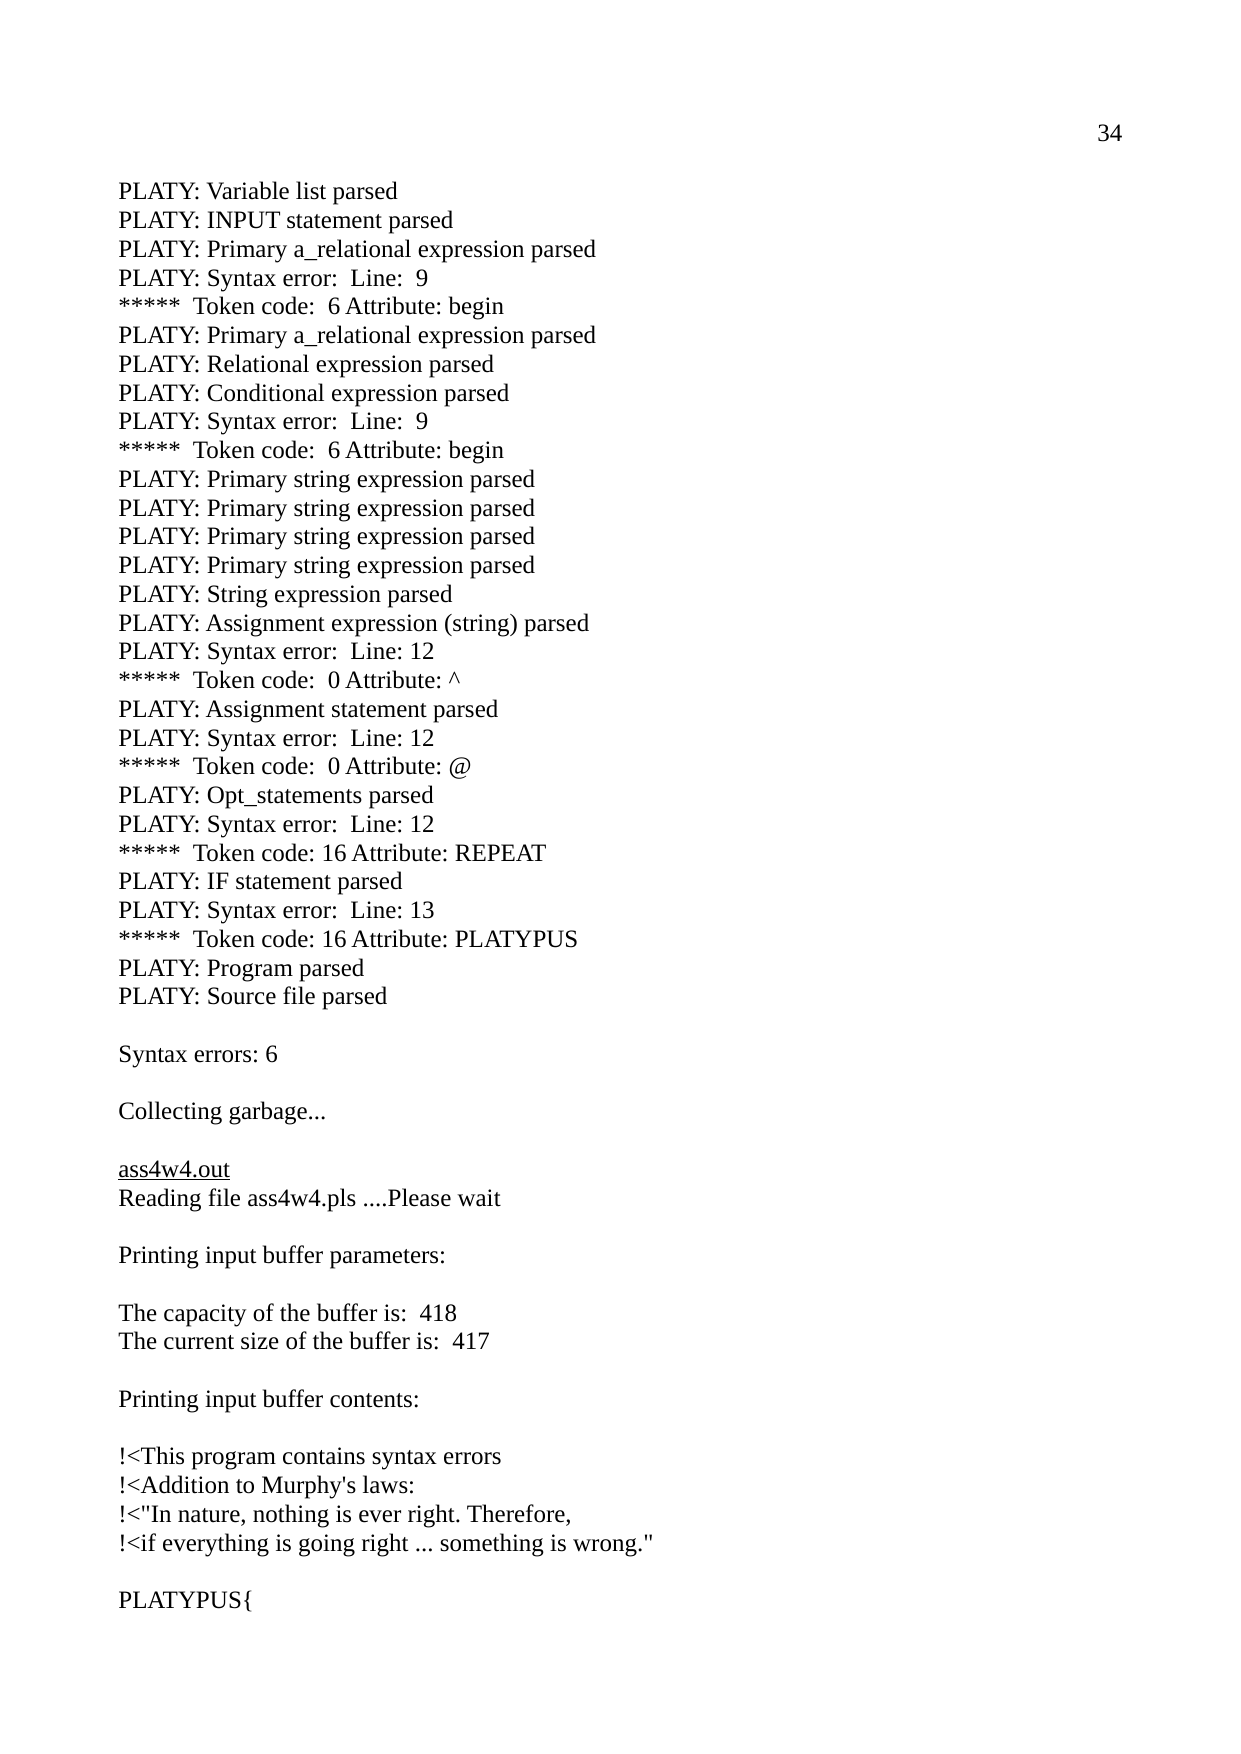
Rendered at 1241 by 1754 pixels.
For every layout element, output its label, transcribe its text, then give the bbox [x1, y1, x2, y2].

text PLATY: INPUT statement parsed [118, 205, 1122, 234]
text The current size of the buffer is: 417 [118, 1326, 1122, 1355]
text ***** Token code: 0 Attribute: ^ [118, 665, 1122, 694]
text ***** Token code: 6 Attribute: begin [118, 435, 1122, 464]
text PLATY: Relational expression parsed [118, 349, 1122, 378]
text PLATY: IF statement parsed [118, 866, 1122, 895]
text !<"In nature, nothing is ever right. Therefore, [118, 1499, 1122, 1528]
text ***** Token code: 16 Attribute: REPEAT [118, 838, 1122, 866]
text The capacity of the buffer is: 418 [118, 1298, 1122, 1326]
text Syntax errors: 6 [118, 1039, 1122, 1068]
text PLATY: Syntax error: Line: 13 [118, 895, 1122, 924]
text PLATY: Primary a_relational expression parsed [118, 320, 1122, 349]
text PLATY: Conditional expression parsed [118, 378, 1122, 406]
text PLATY: Syntax error: Line: 9 [118, 263, 1122, 291]
text PLATY: Syntax error: Line: 9 [118, 406, 1122, 435]
text Reading file ass4w4.pls ....Please wait [118, 1183, 1122, 1211]
text PLATY: String expression parsed [118, 579, 1122, 608]
text ass4w4.out [118, 1154, 1122, 1183]
text ***** Token code: 6 Attribute: begin [118, 291, 1122, 320]
text ***** Token code: 0 Attribute: @ [118, 751, 1122, 780]
text !<This program contains syntax errors [118, 1441, 1122, 1470]
text PLATY: Syntax error: Line: 12 [118, 723, 1122, 751]
text PLATY: Primary a_relational expression parsed [118, 234, 1122, 263]
text ***** Token code: 16 Attribute: PLATYPUS [118, 924, 1122, 953]
text Collecting garbage... [118, 1096, 1122, 1125]
text !<if everything is going right ... something is wrong." [118, 1528, 1122, 1556]
text Printing input buffer parameters: [118, 1240, 1122, 1269]
text PLATY: Primary string expression parsed [118, 550, 1122, 579]
text Printing input buffer contents: [118, 1384, 1122, 1413]
text PLATY: Opt_statements parsed [118, 780, 1122, 809]
text PLATY: Variable list parsed [118, 176, 1122, 205]
text PLATY: Primary string expression parsed [118, 521, 1122, 550]
text !<Addition to Murphy's laws: [118, 1470, 1122, 1499]
text PLATY: Assignment statement parsed [118, 694, 1122, 723]
text PLATY: Syntax error: Line: 12 [118, 636, 1122, 665]
text PLATY: Assignment expression (string) parsed [118, 608, 1122, 636]
text PLATYPUS{ [118, 1585, 1122, 1614]
text PLATY: Primary string expression parsed [118, 493, 1122, 521]
text PLATY: Syntax error: Line: 12 [118, 809, 1122, 838]
text PLATY: Source file parsed [118, 981, 1122, 1010]
text PLATY: Primary string expression parsed [118, 464, 1122, 493]
text PLATY: Program parsed [118, 953, 1122, 981]
